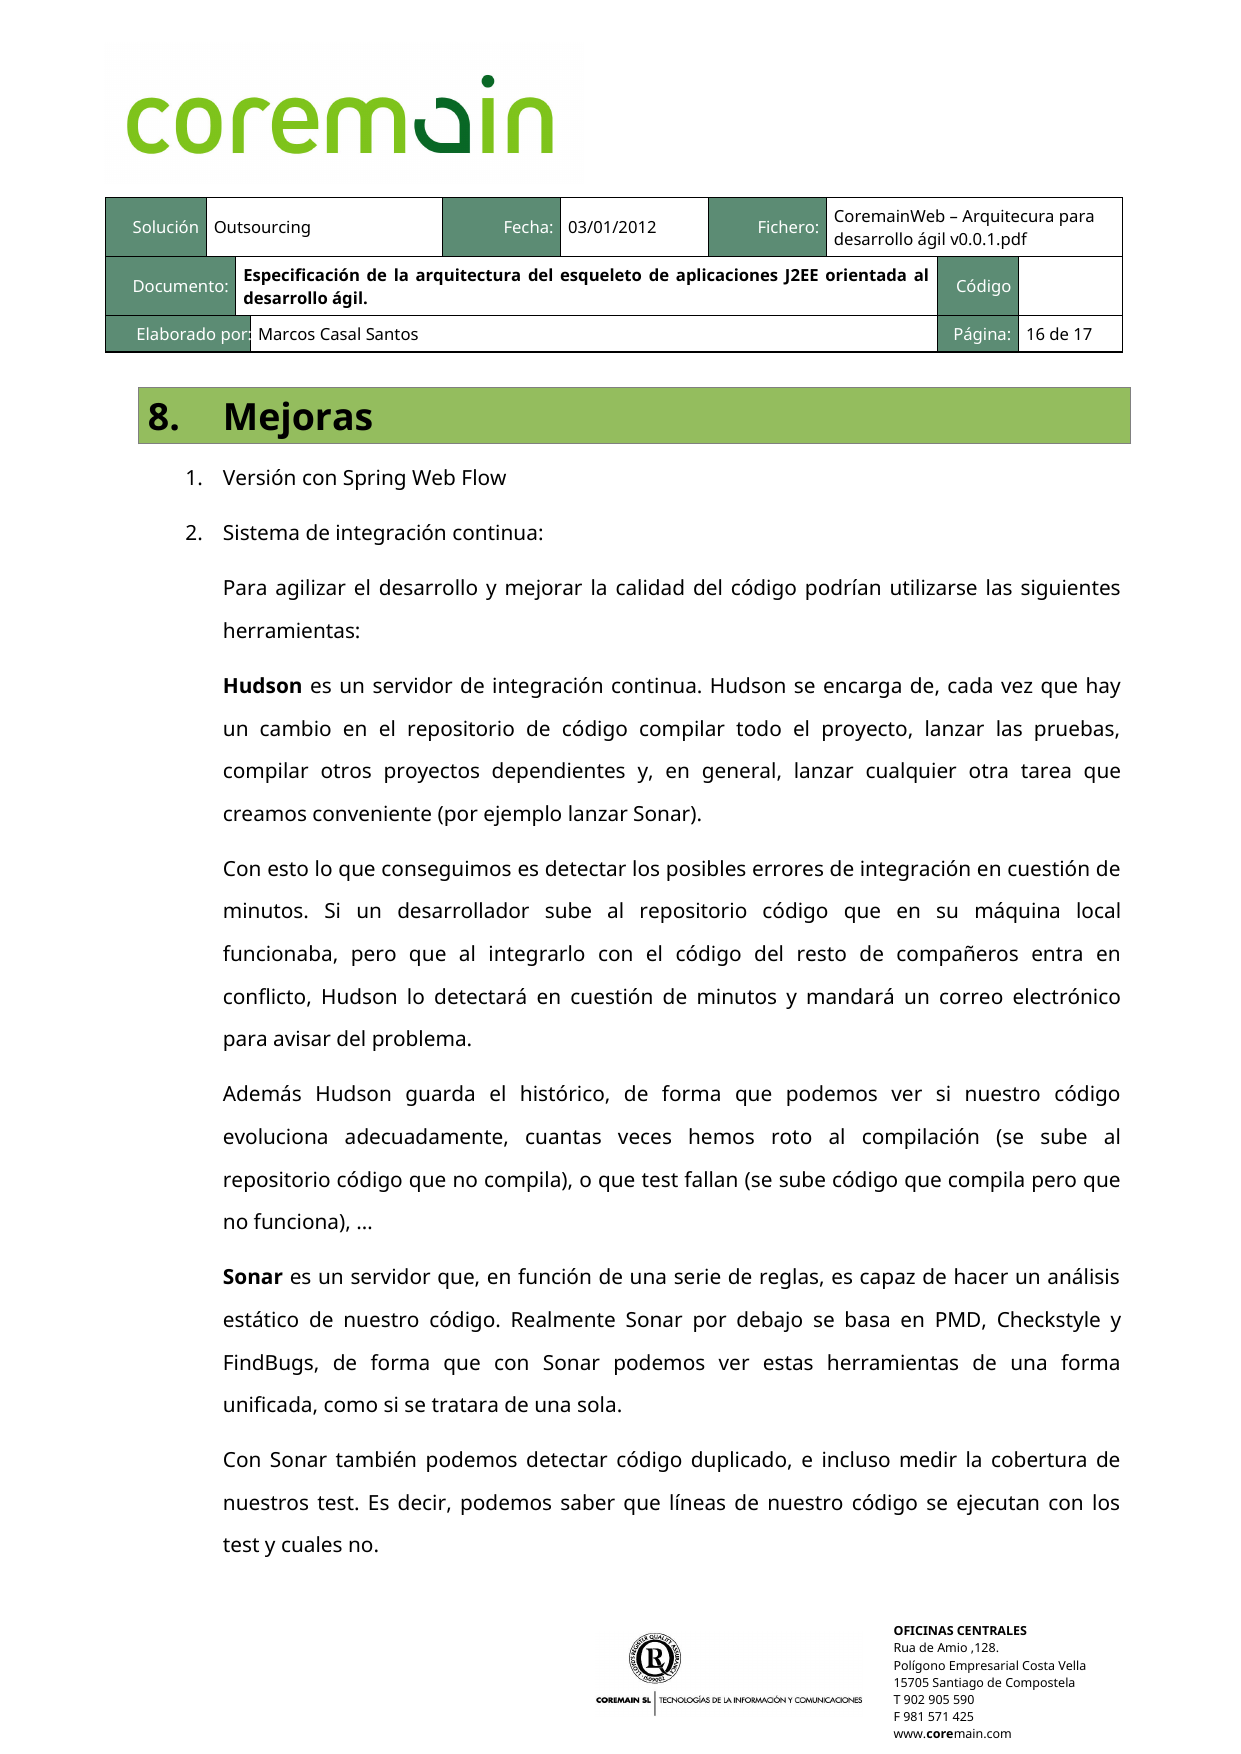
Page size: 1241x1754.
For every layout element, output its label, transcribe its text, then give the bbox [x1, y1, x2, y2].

subtitle Mejoras [139, 388, 1130, 443]
list Además Hudson guarda el histórico, de forma que podemos ver si nuestro código evoluciona adecuadamente, cuantas veces hemos roto al compilación (se sube al repositorio código que no compila), o que test fallan (se sube código que compila pero que no funciona), … [185, 1079, 1122, 1236]
picture [103, 42, 584, 184]
list Sonar es un servidor que, en función de una serie de reglas, es capaz de hacer un análisis estático de nuestro código. Realmente Sonar por debajo se basa en PMD, Checkstyle y FindBugs, de forma que con Sonar podemos ver estas herramientas de una forma unificada, como si se tratara de una sola. [185, 1262, 1122, 1419]
list Hudson es un servidor de integración continua. Hudson se encarga de, cada vez que hay un cambio en el repositorio de código compilar todo el proyecto, lanzar las pruebas, compilar otros proyectos dependientes y, en general, lanzar cualquier otra tarea que creamos conveniente (por ejemplo lanzar Sonar). [185, 671, 1122, 827]
picture [595, 1631, 863, 1717]
list Con esto lo que conseguimos es detectar los posibles errores de integración en cuestión de minutos. Si un desarrollador sube al repositorio código que en su máquina local funcionaba, pero que al integrarlo con el código del resto de compañeros entra en conflicto, Hudson lo detectará en cuestión de minutos y mandará un correo electrónico para avisar del problema. [185, 854, 1122, 1053]
list Versión con Spring Web Flow [185, 463, 1122, 492]
list Para agilizar el desarrollo y mejorar la calidad del código podrían utilizarse las siguientes herramientas: [185, 573, 1122, 644]
list Con Sonar también podemos detectar código duplicado, e incluso medir la cobertura de nuestros test. Es decir, podemos saber que líneas de nuestro código se ejecutan con los test y cuales no. [185, 1445, 1122, 1559]
list Sistema de integración continua: [185, 518, 1122, 547]
